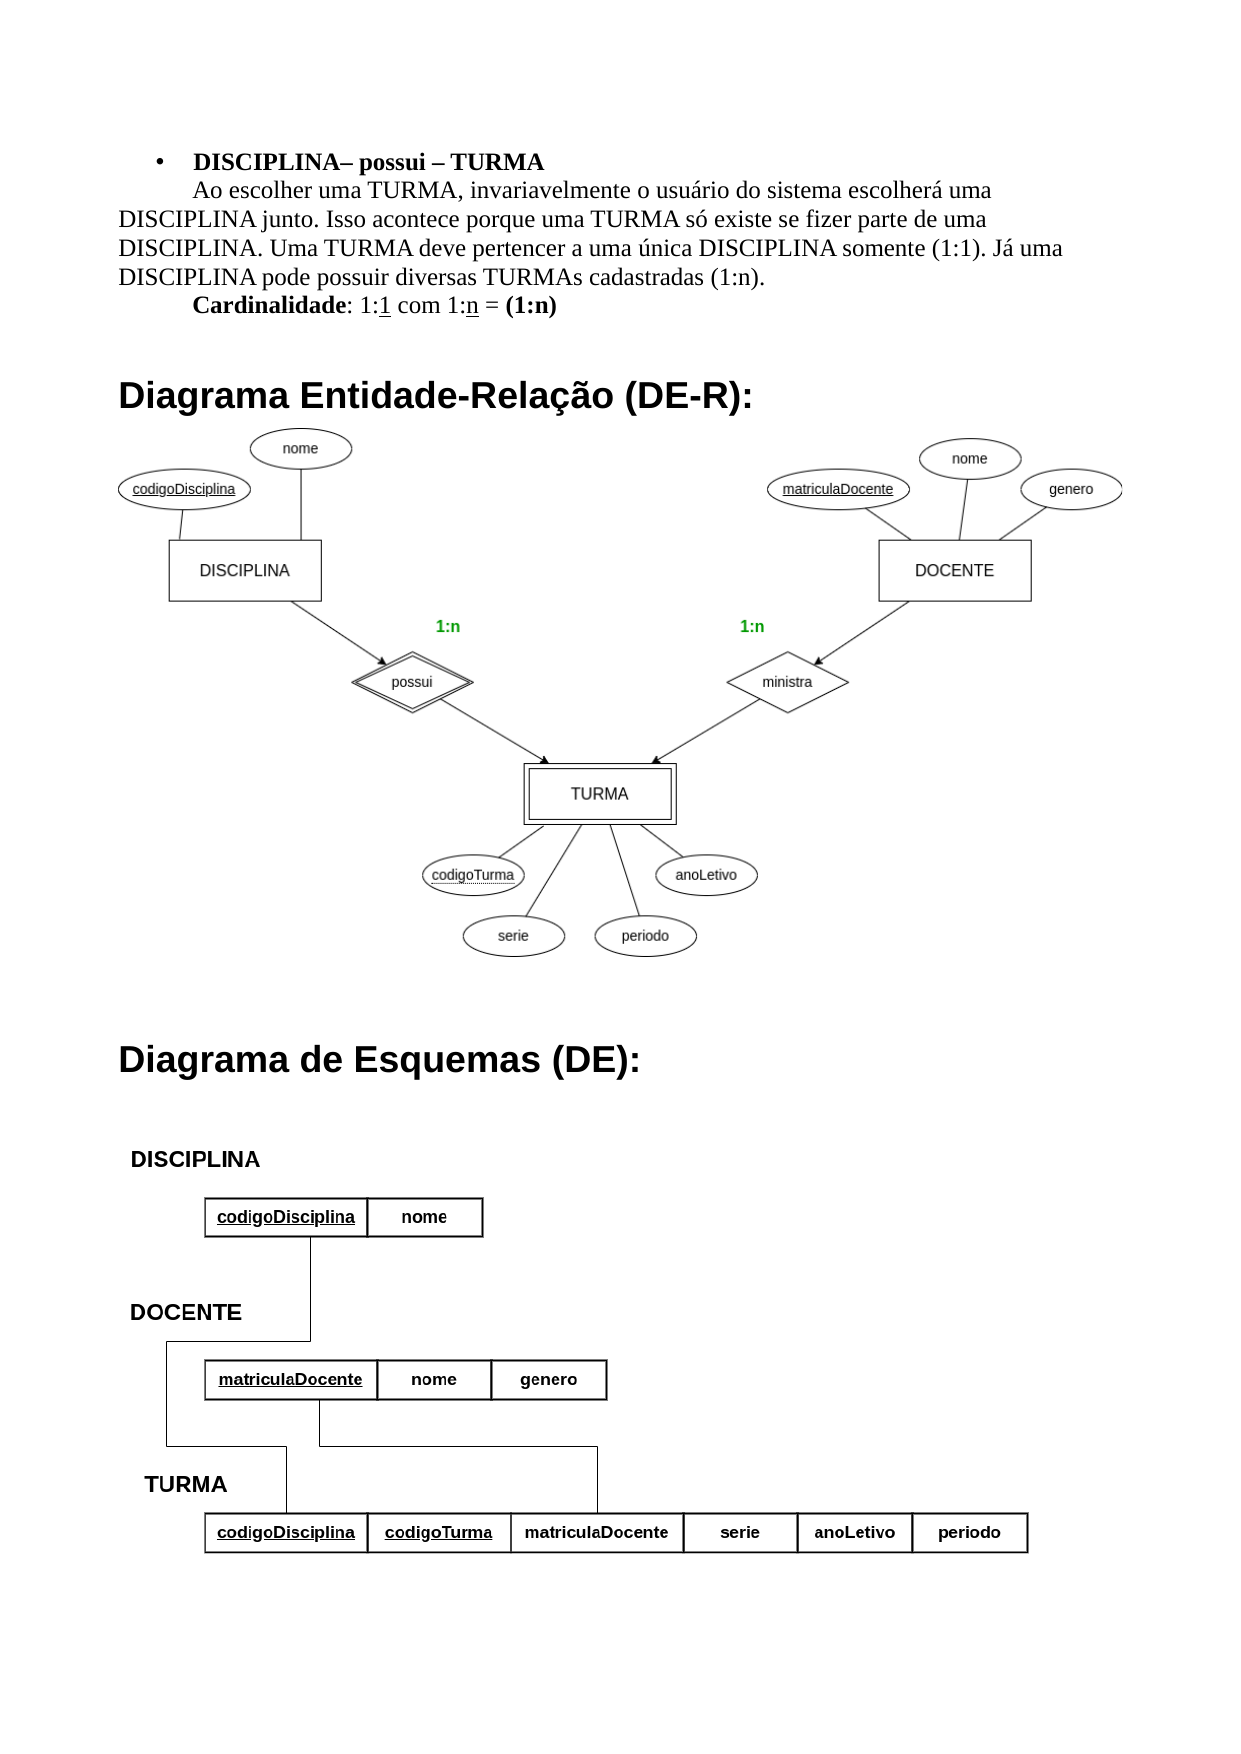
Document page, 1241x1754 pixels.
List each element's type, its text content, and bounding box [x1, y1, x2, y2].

subtitle Diagrama de Esquemas (DE): [118, 1037, 1122, 1080]
picture [118, 428, 1123, 957]
subtitle Diagrama Entidade-Relação (DE-R): [118, 373, 1122, 416]
text Cardinalidade: 1:1 com 1:n = (1:n) [118, 291, 1122, 319]
list DISCIPLINA– possui – TURMA [156, 147, 1122, 176]
text Ao escolher uma TURMA, invariavelmente o usuário do sistema escolherá uma DISCIPLINA junto. Isso acontece porque uma TURMA só existe se fizer parte de uma DISCIPLINA. Uma TURMA deve pertencer a uma única DISCIPLINA somente (1:1). Já uma DISCIPLINA pode possuir diversas TURMAs cadastradas (1:n). [118, 176, 1122, 291]
